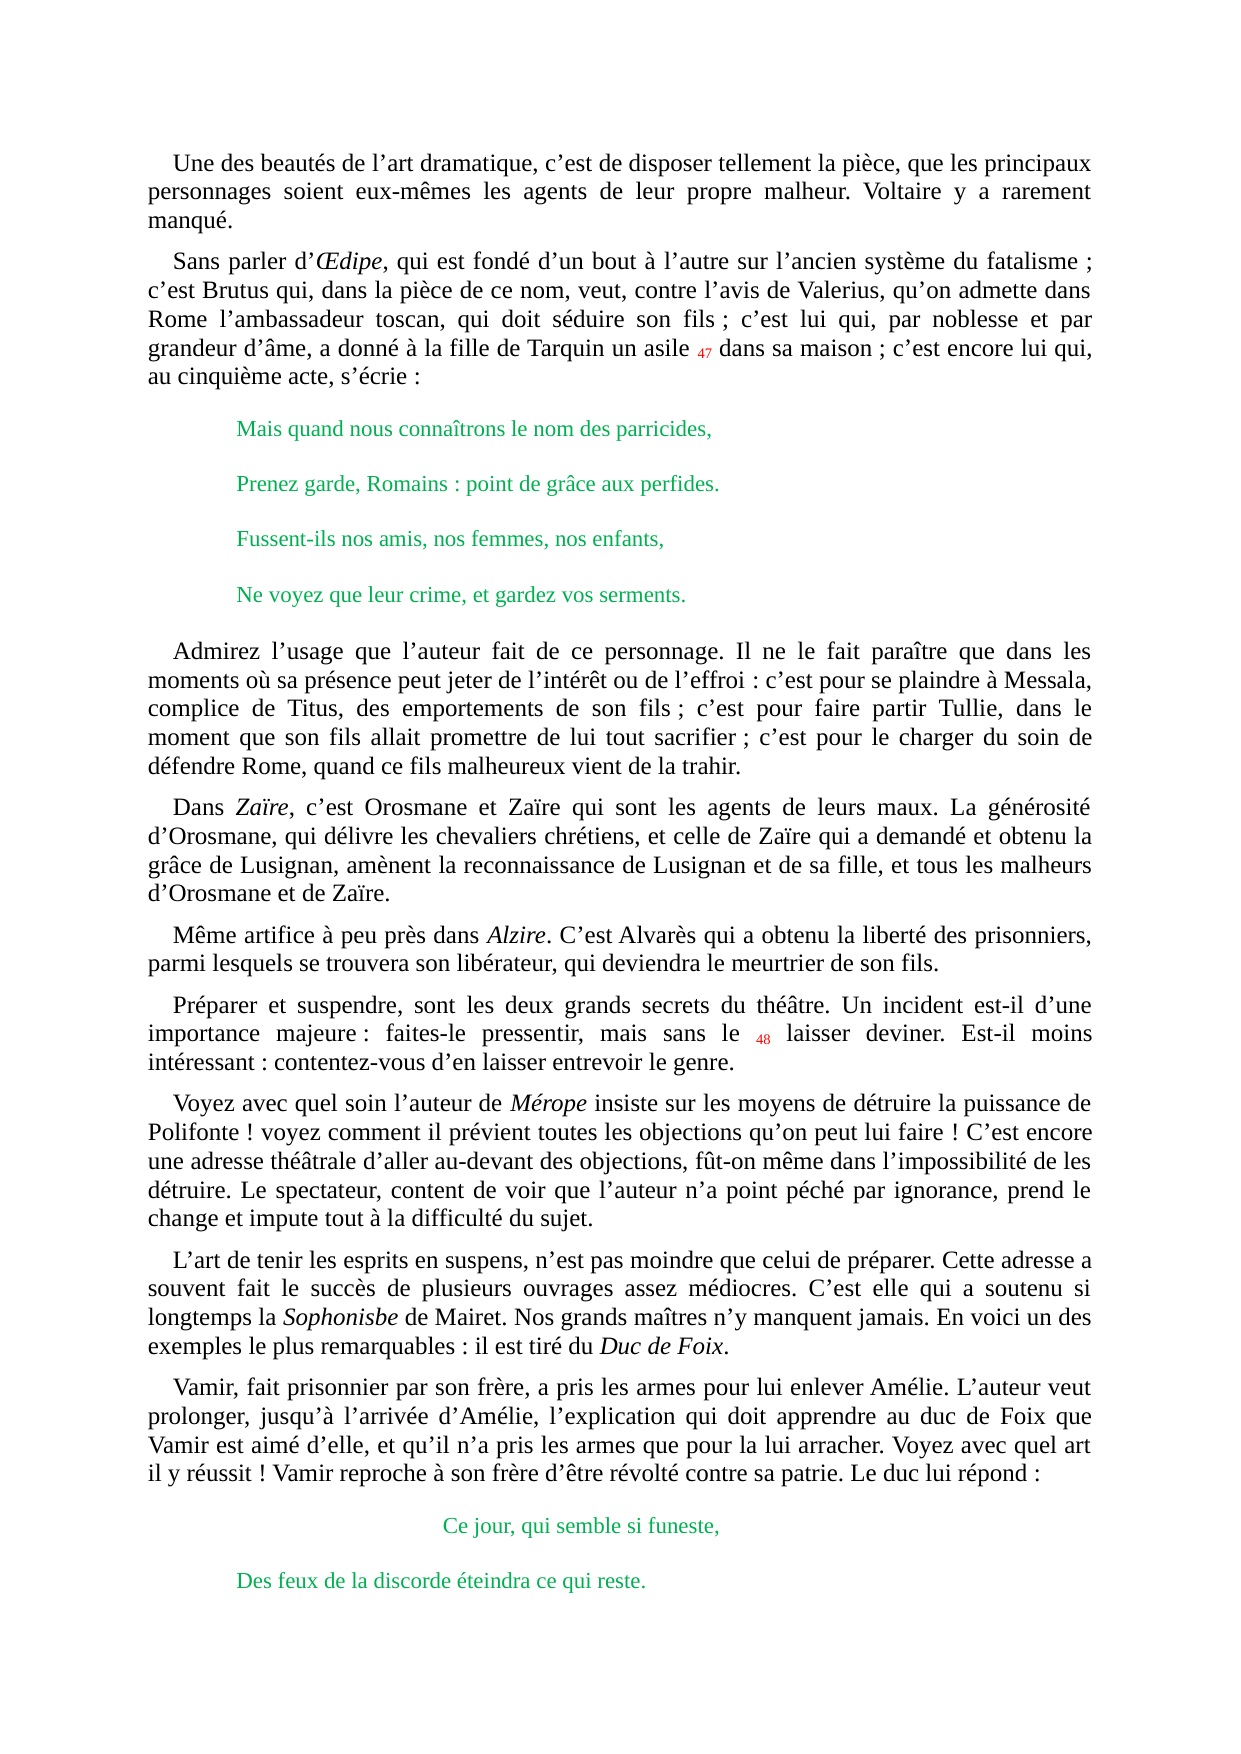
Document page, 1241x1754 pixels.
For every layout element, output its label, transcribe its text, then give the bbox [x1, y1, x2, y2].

text Voyez avec quel soin l’auteur de Mérope insiste sur les moyens de détruire la puissance de Polifonte ! voyez comment il prévient toutes les objections qu’on peut lui faire ! C’est encore une adresse théâtrale d’aller au-devant des objections, fût-on même dans l’impossibilité de les détruire. Le spectateur, content de voir que l’auteur n’a point péché par ignorance, prend le change et impute tout à la difficulté du sujet. [148, 1088, 1093, 1232]
text Ce jour, qui semble si funeste, [236, 1512, 1093, 1538]
text L’art de tenir les esprits en suspens, n’est pas moindre que celui de préparer. Cette adresse a souvent fait le succès de plusieurs ouvrages assez médiocres. C’est elle qui a soutenu si longtemps la Sophonisbe de Mairet. Nos grands maîtres n’y manquent jamais. En voici un des exemples le plus remarquables : il est tiré du Duc de Foix. [148, 1245, 1093, 1360]
text Mais quand nous connaîtrons le nom des parricides, [236, 415, 1093, 441]
text Admirez l’usage que l’auteur fait de ce personnage. Il ne le fait paraître que dans les moments où sa présence peut jeter de l’intérêt ou de l’effroi : c’est pour se plaindre à Messala, complice de Titus, des emportements de son fils ; c’est pour faire partir Tullie, dans le moment que son fils allait promettre de lui tout sacrifier ; c’est pour le charger du soin de défendre Rome, quand ce fils malheureux vient de la trahir. [148, 636, 1093, 780]
text Dans Zaïre, c’est Orosmane et Zaïre qui sont les agents de leurs maux. La générosité d’Orosmane, qui délivre les chevaliers chrétiens, et celle de Zaïre qui a demandé et obtenu la grâce de Lusignan, amènent la reconnaissance de Lusignan et de sa fille, et tous les malheurs d’Orosmane et de Zaïre. [148, 792, 1093, 907]
text Vamir, fait prisonnier par son frère, a pris les armes pour lui enlever Amélie. L’auteur veut prolonger, jusqu’à l’arrivée d’Amélie, l’explication qui doit apprendre au duc de Foix que Vamir est aimé d’elle, et qu’il n’a pris les armes que pour la lui arracher. Voyez avec quel art il y réussit ! Vamir reproche à son frère d’être révolté contre sa patrie. Le duc lui répond : [148, 1372, 1093, 1487]
text Prenez garde, Romains : point de grâce aux perfides. [236, 470, 1093, 497]
text Fussent-ils nos amis, nos femmes, nos enfants, [236, 526, 1093, 552]
text Une des beautés de l’art dramatique, c’est de disposer tellement la pièce, que les principaux personnages soient eux-mêmes les agents de leur propre malheur. Voltaire y a rarement manqué. [148, 148, 1093, 234]
text Ne voyez que leur crime, et gardez vos serments. [236, 581, 1093, 607]
text Des feux de la discorde éteindra ce qui reste. [236, 1567, 1093, 1594]
text Sans parler d’Œdipe, qui est fondé d’un bout à l’autre sur l’ancien système du fatalisme ; c’est Brutus qui, dans la pièce de ce nom, veut, contre l’avis de Valerius, qu’on admette dans Rome l’ambassadeur toscan, qui doit séduire son fils ; c’est lui qui, par noblesse et par grandeur d’âme, a donné à la fille de Tarquin un asile 47 dans sa maison ; c’est encore lui qui, au cinquième acte, s’écrie : [148, 246, 1093, 390]
text Même artifice à peu près dans Alzire. C’est Alvarès qui a obtenu la liberté des prisonniers, parmi lesquels se trouvera son libérateur, qui deviendra le meurtrier de son fils. [148, 920, 1093, 977]
text Préparer et suspendre, sont les deux grands secrets du théâtre. Un incident est-il d’une importance majeure : faites-le pressentir, mais sans le 48 laisser deviner. Est-il moins intéressant : contentez-vous d’en laisser entrevoir le genre. [148, 990, 1093, 1076]
